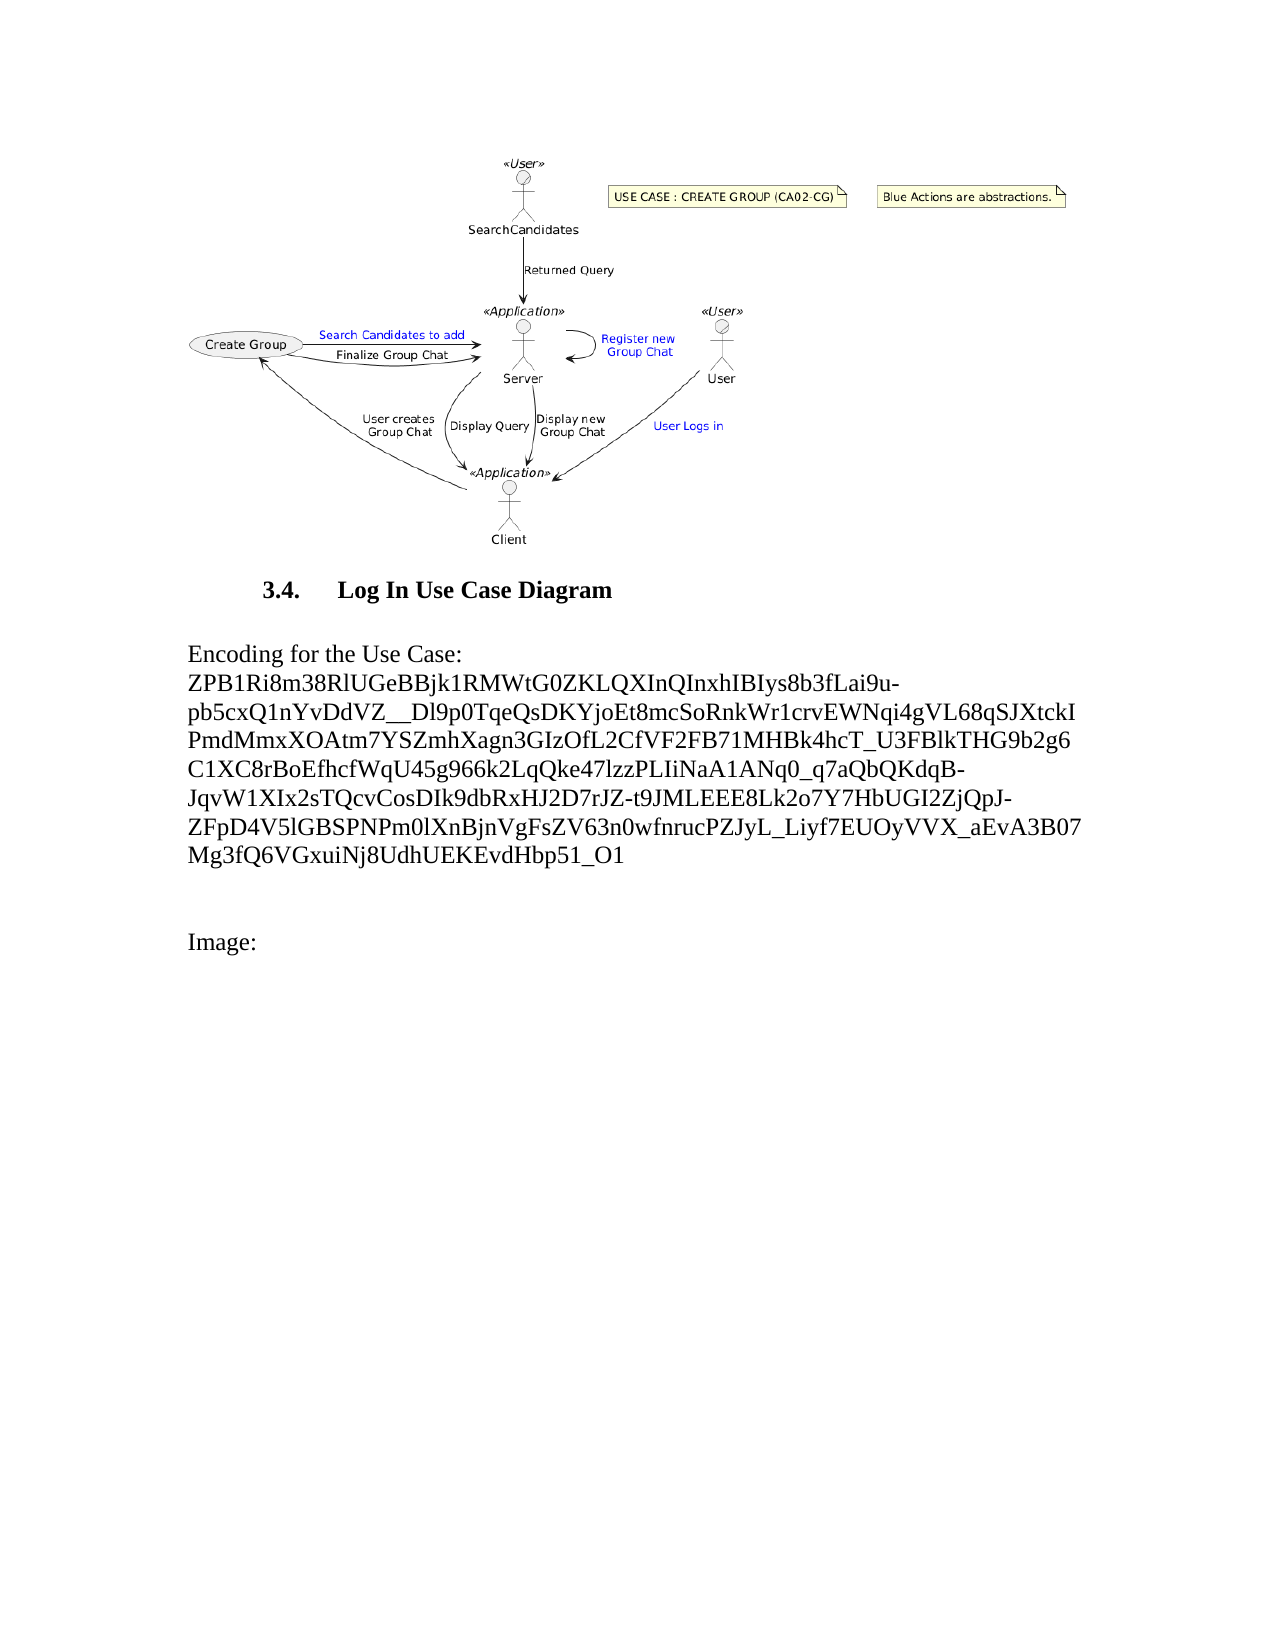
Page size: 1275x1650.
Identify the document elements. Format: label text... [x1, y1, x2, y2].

text ZPB1Ri8m38RlUGeBBjk1RMWtG0ZKLQXInQInxhIBIys8b3fLai9u-pb5cxQ1nYvDdVZ__Dl9p0TqeQsDKYjoEt8mcSoRnkWr1crvEWNqi4gVL68qSJXtckIPmdMmxXOAtm7YSZmhXagn3GIzOfL2CfVF2FB71MHBk4hcT_U3FBlkTHG9b2g6C1XC8rBoEfhcfWqU45g966k2LqQke47lzzPLIiNaA1ANq0_q7aQbQKdqB-JqvW1XIx2sTQcvCosDIk9dbRxHJ2D7rJZ-t9JMLEEE8Lk2o7Y7HbUGI2ZjQpJ-ZFpD4V5lGBSPNPm0lXnBjnVgFsZV63n0wfnrucPZJyL_Liyf7EUOyVVX_aEvA3B07Mg3fQ6VGxuiNj8UdhUEKEvdHbp51_O1 [187, 668, 1087, 869]
text Image: [187, 927, 1087, 955]
picture [187, 150, 1088, 551]
text Encoding for the Use Case: [187, 639, 1087, 668]
subtitle Log In Use Case Diagram [262, 575, 1087, 604]
